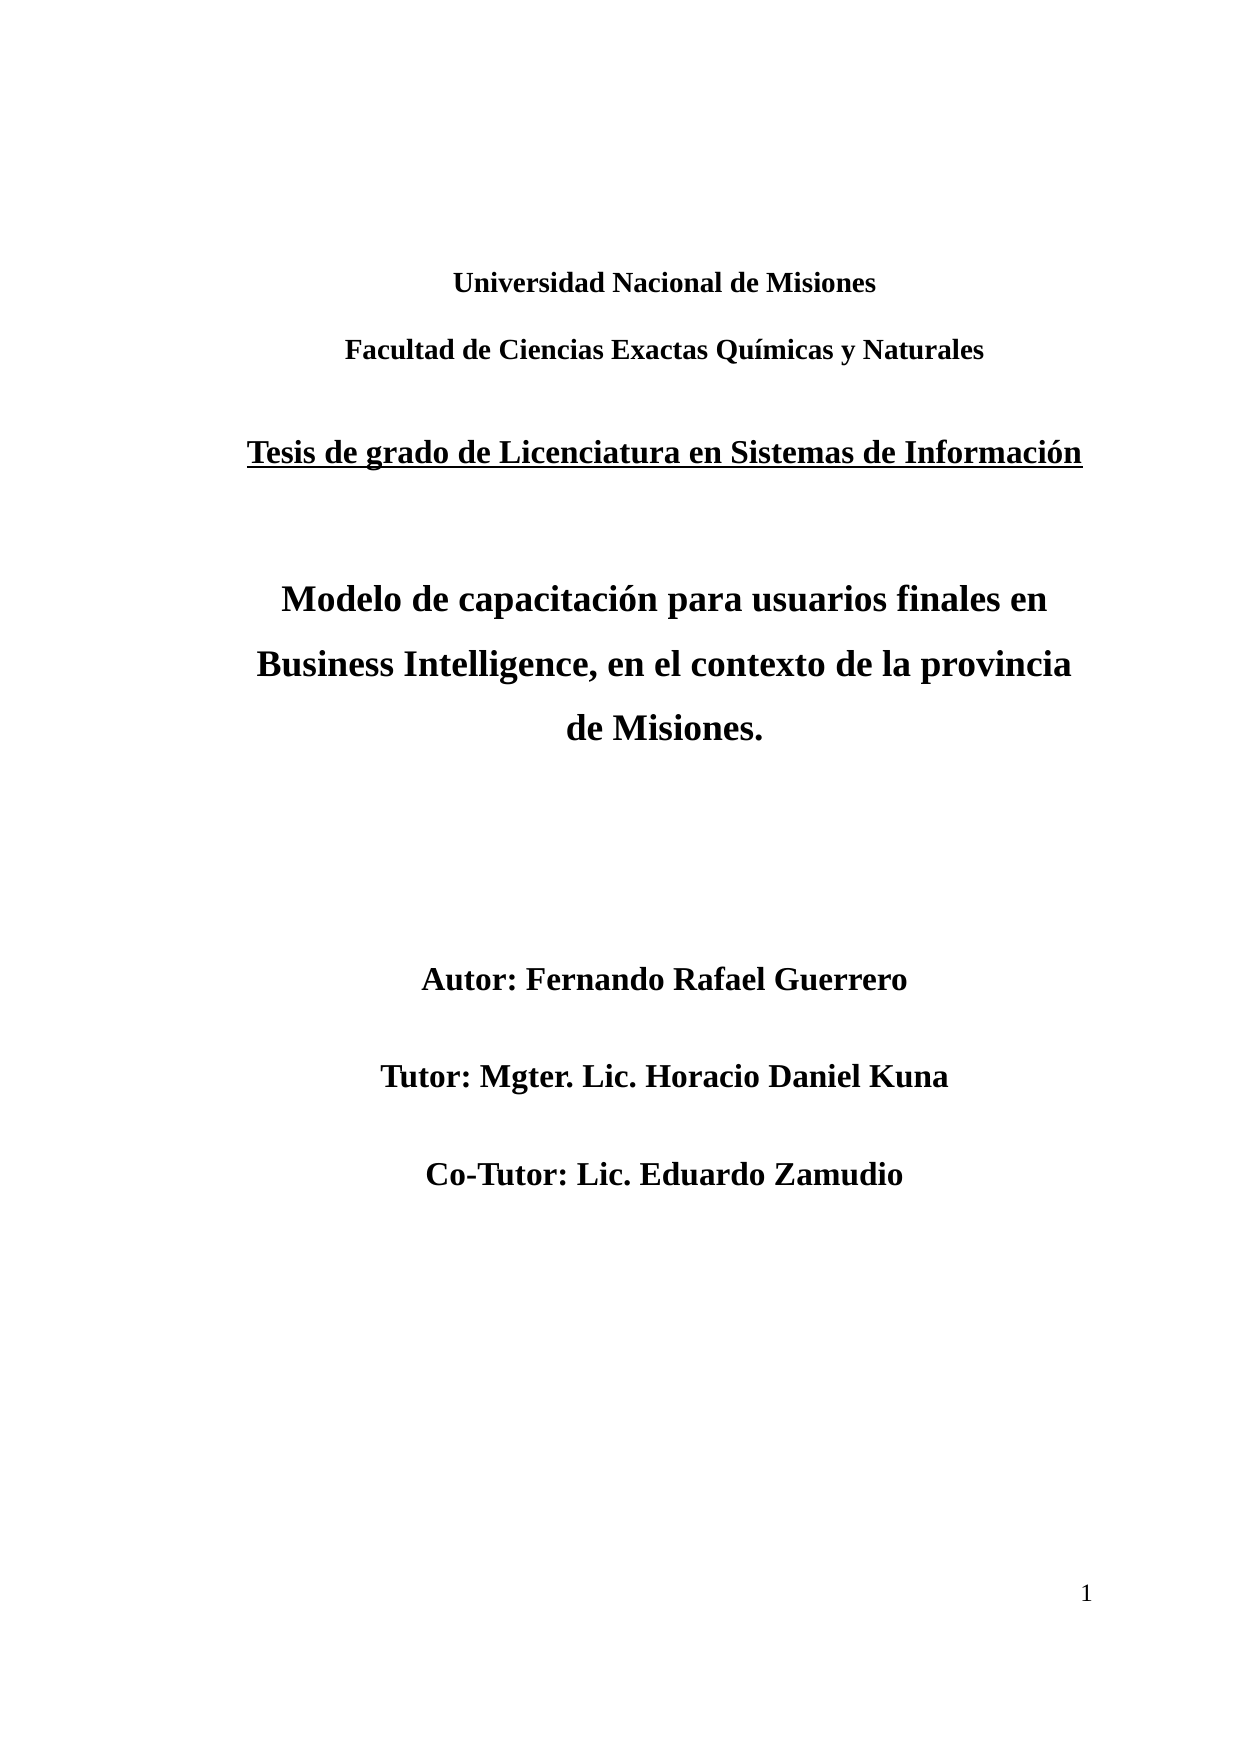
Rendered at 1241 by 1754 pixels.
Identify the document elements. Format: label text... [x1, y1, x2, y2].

text Tesis de grado de Licenciatura en Sistemas de Información [236, 433, 1093, 471]
text Modelo de capacitación para usuarios finales en Business Intelligence, en el contexto de la provincia de Misiones. [236, 576, 1093, 749]
text Co-Tutor: Lic. Eduardo Zamudio [236, 1154, 1093, 1192]
text Universidad Nacional de Misiones [236, 265, 1093, 298]
text Facultad de Ciencias Exactas Químicas y Naturales [236, 332, 1093, 366]
text Tutor: Mgter. Lic. Horacio Daniel Kuna [236, 1056, 1093, 1095]
text Autor: Fernando Rafael Guerrero [236, 959, 1093, 997]
